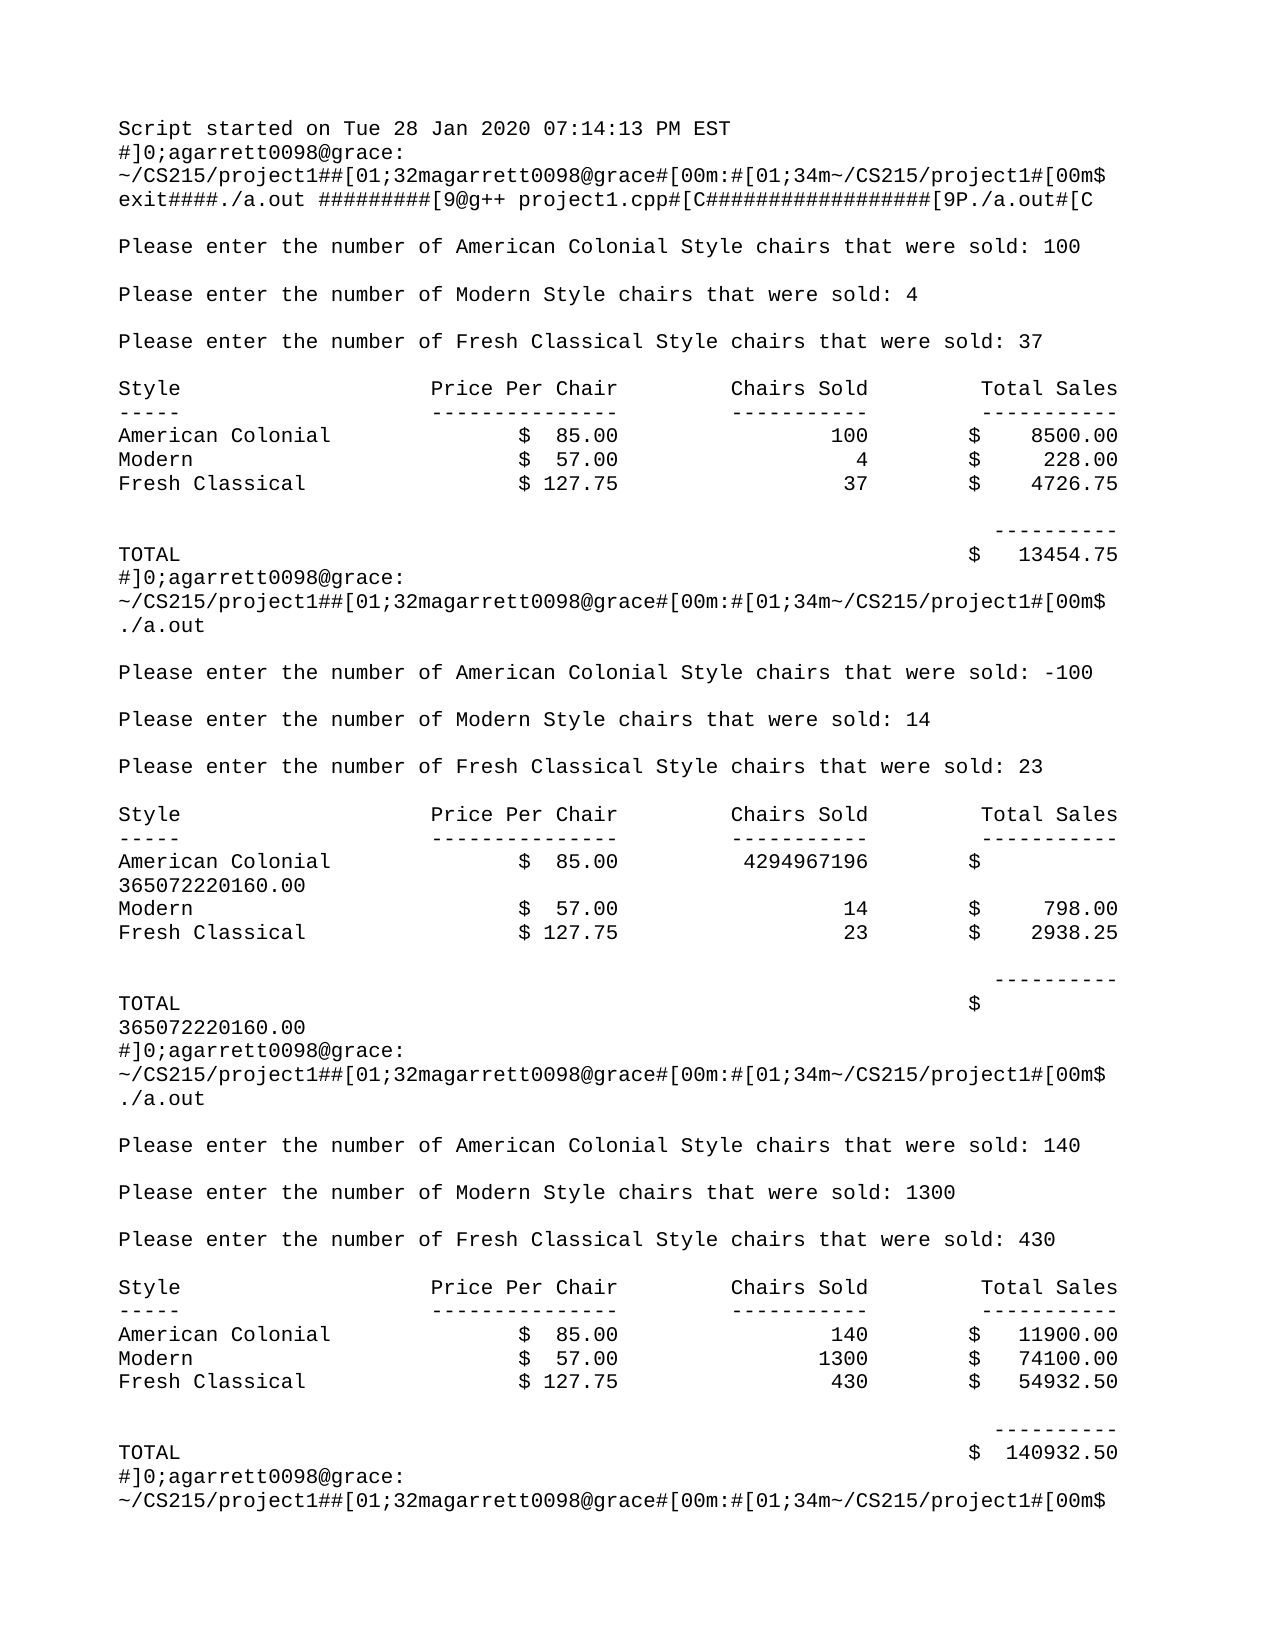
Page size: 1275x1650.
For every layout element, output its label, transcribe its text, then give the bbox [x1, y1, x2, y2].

text Modern $ 57.00 14 $ 798.00 [118, 898, 1157, 922]
text ----- --------------- ----------- ----------- [118, 827, 1157, 851]
text American Colonial $ 85.00 140 $ 11900.00 [118, 1324, 1157, 1348]
text Style Price Per Chair Chairs Sold Total Sales [118, 804, 1157, 827]
text #]0;agarrett0098@grace: ~/CS215/project1##[01;32magarrett0098@grace#[00m:#[01;34m~/CS215/project1#[00m$ exit####./a.out #########[9@g++ project1.cpp#[C##################[9P./a.out#[C [118, 142, 1157, 213]
text ---------- [118, 1419, 1157, 1442]
text American Colonial $ 85.00 4294967196 $ 365072220160.00 [118, 851, 1157, 898]
text ---------- [118, 969, 1157, 993]
text Please enter the number of Modern Style chairs that were sold: 1300 [118, 1182, 1157, 1206]
text Style Price Per Chair Chairs Sold Total Sales [118, 1277, 1157, 1300]
text TOTAL $ 140932.50 [118, 1442, 1157, 1466]
text Fresh Classical $ 127.75 37 $ 4726.75 [118, 473, 1157, 496]
text American Colonial $ 85.00 100 $ 8500.00 [118, 426, 1157, 449]
text Please enter the number of American Colonial Style chairs that were sold: 100 [118, 236, 1157, 260]
text Script started on Tue 28 Jan 2020 07:14:13 PM EST [118, 118, 1157, 142]
text Please enter the number of Fresh Classical Style chairs that were sold: 37 [118, 331, 1157, 354]
text TOTAL $ 13454.75 [118, 544, 1157, 567]
text Please enter the number of Modern Style chairs that were sold: 4 [118, 284, 1157, 307]
text ---------- [118, 520, 1157, 544]
text Modern $ 57.00 4 $ 228.00 [118, 449, 1157, 473]
text #]0;agarrett0098@grace: ~/CS215/project1##[01;32magarrett0098@grace#[00m:#[01;34m~/CS215/project1#[00m$ [118, 1466, 1157, 1513]
text Fresh Classical $ 127.75 430 $ 54932.50 [118, 1371, 1157, 1395]
text ----- --------------- ----------- ----------- [118, 402, 1157, 426]
text #]0;agarrett0098@grace: ~/CS215/project1##[01;32magarrett0098@grace#[00m:#[01;34m~/CS215/project1#[00m$ ./a.out [118, 567, 1157, 638]
text Please enter the number of Fresh Classical Style chairs that were sold: 23 [118, 757, 1157, 780]
text Please enter the number of Fresh Classical Style chairs that were sold: 430 [118, 1229, 1157, 1253]
text Style Price Per Chair Chairs Sold Total Sales [118, 378, 1157, 402]
text #]0;agarrett0098@grace: ~/CS215/project1##[01;32magarrett0098@grace#[00m:#[01;34m~/CS215/project1#[00m$ ./a.out [118, 1040, 1157, 1111]
text Please enter the number of American Colonial Style chairs that were sold: -100 [118, 662, 1157, 686]
text Modern $ 57.00 1300 $ 74100.00 [118, 1348, 1157, 1371]
text Please enter the number of Modern Style chairs that were sold: 14 [118, 709, 1157, 733]
text Please enter the number of American Colonial Style chairs that were sold: 140 [118, 1135, 1157, 1158]
text ----- --------------- ----------- ----------- [118, 1300, 1157, 1324]
text TOTAL $ 365072220160.00 [118, 993, 1157, 1040]
text Fresh Classical $ 127.75 23 $ 2938.25 [118, 922, 1157, 946]
